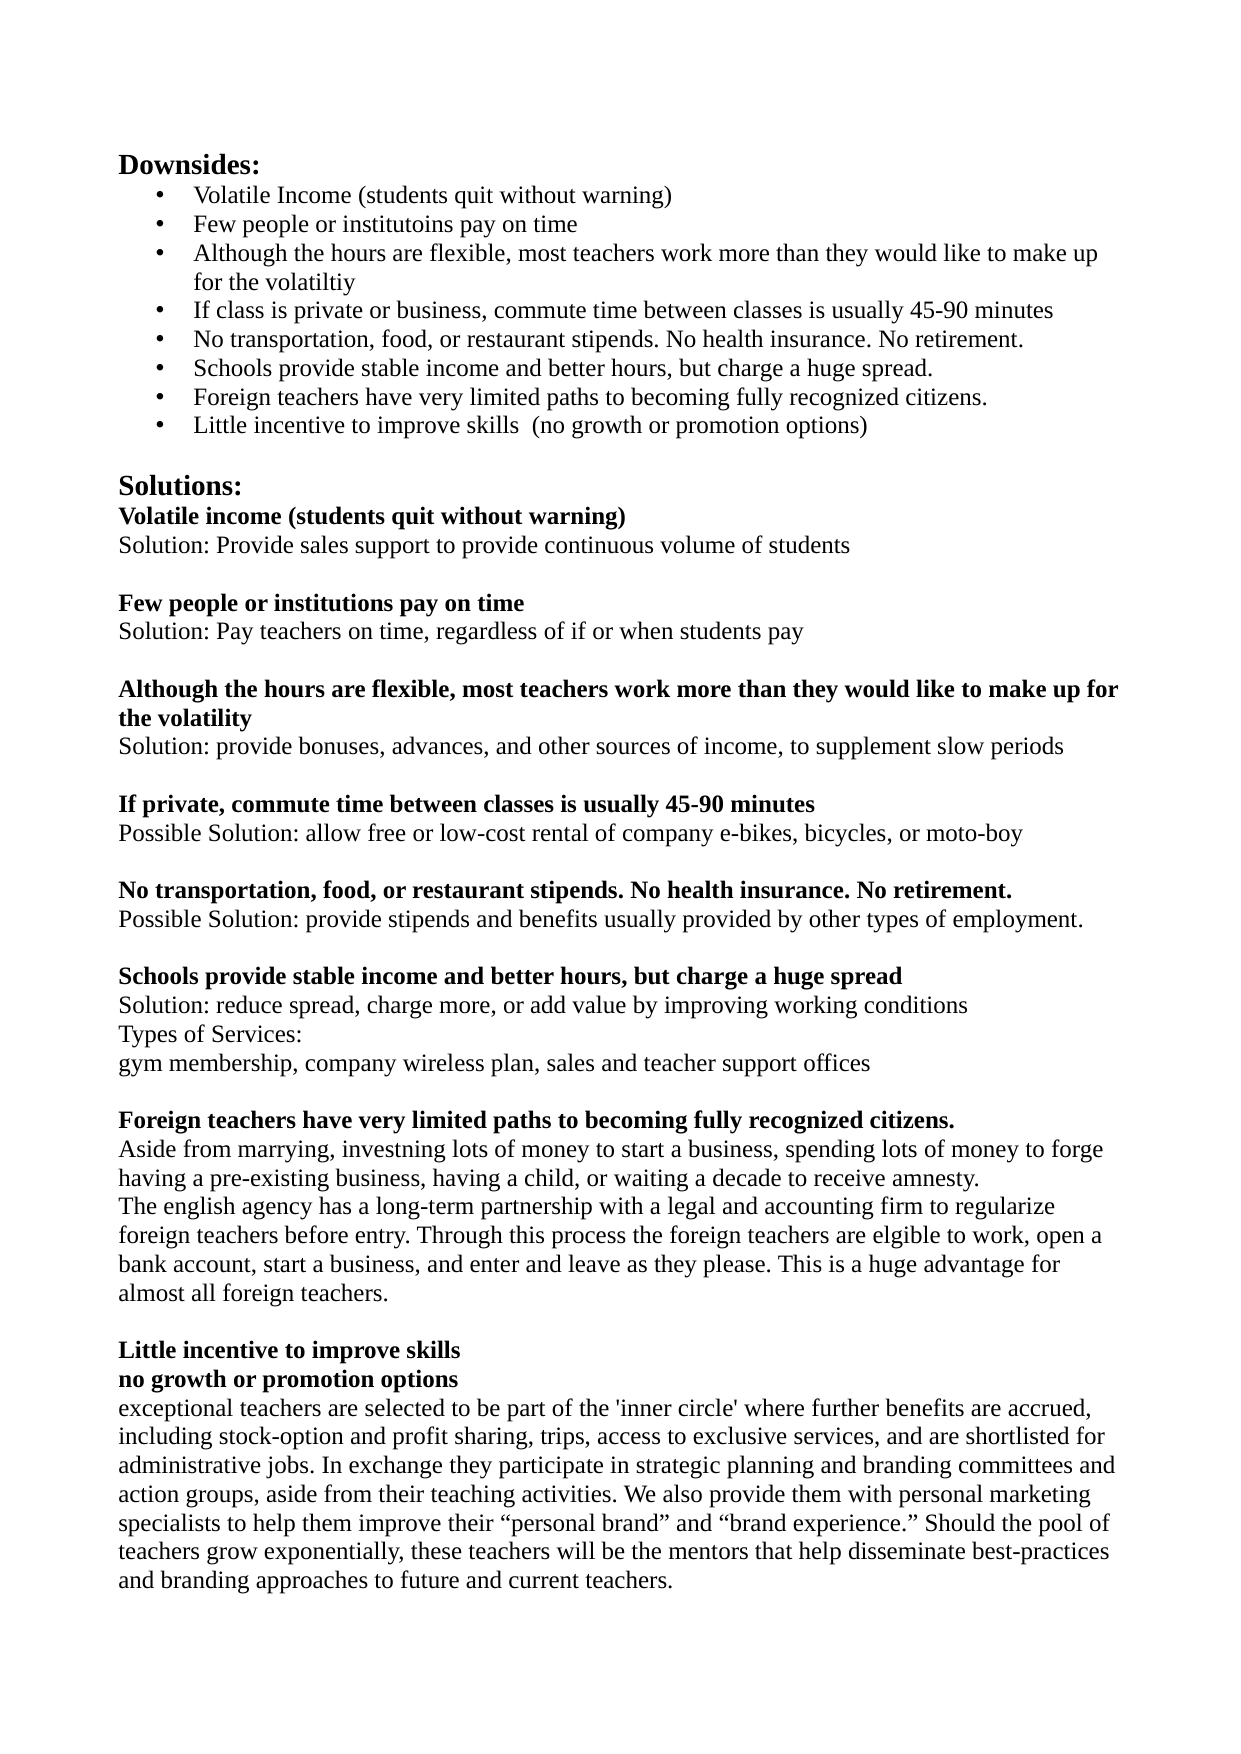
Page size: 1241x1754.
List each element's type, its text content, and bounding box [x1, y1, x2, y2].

list Foreign teachers have very limited paths to becoming fully recognized citizens. [156, 382, 1122, 410]
text gym membership, company wireless plan, sales and teacher support offices [118, 1048, 1122, 1076]
list Although the hours are flexible, most teachers work more than they would like to make up for the volatiltiy [156, 238, 1122, 295]
text Solution: provide bonuses, advances, and other sources of income, to supplement slow periods [118, 731, 1122, 760]
text Solution: Provide sales support to provide continuous volume of students [118, 530, 1122, 559]
text Possible Solution: provide stipends and benefits usually provided by other types of employment. [118, 904, 1122, 933]
list Volatile Income (students quit without warning) [156, 180, 1122, 209]
text The english agency has a long-term partnership with a legal and accounting firm to regularize foreign teachers before entry. Through this process the foreign teachers are elgible to work, open a bank account, start a business, and enter and leave as they please. This is a huge advantage for almost all foreign teachers. [118, 1191, 1122, 1306]
list Little incentive to improve skills (no growth or promotion options) [156, 410, 1122, 439]
text Downsides: [118, 147, 1122, 180]
text Types of Services: [118, 1019, 1122, 1048]
text If private, commute time between classes is usually 45-90 minutes [118, 789, 1122, 818]
text Volatile income (students quit without warning) [118, 501, 1122, 530]
text Foreign teachers have very limited paths to becoming fully recognized citizens. [118, 1105, 1122, 1134]
text Although the hours are flexible, most teachers work more than they would like to make up for the volatility [118, 674, 1122, 731]
text Solution: Pay teachers on time, regardless of if or when students pay [118, 616, 1122, 645]
list If class is private or business, commute time between classes is usually 45-90 minutes [156, 295, 1122, 324]
text Few people or institutions pay on time [118, 588, 1122, 616]
text Aside from marrying, investning lots of money to start a business, spending lots of money to forge having a pre-existing business, having a child, or waiting a decade to receive amnesty. [118, 1134, 1122, 1191]
text Little incentive to improve skills [118, 1335, 1122, 1364]
list Few people or institutoins pay on time [156, 209, 1122, 238]
list Schools provide stable income and better hours, but charge a huge spread. [156, 353, 1122, 382]
list No transportation, food, or restaurant stipends. No health insurance. No retirement. [156, 324, 1122, 353]
text Possible Solution: allow free or low-cost rental of company e-bikes, bicycles, or moto-boy [118, 818, 1122, 846]
text no growth or promotion options [118, 1364, 1122, 1393]
text Solutions: [118, 468, 1122, 501]
text exceptional teachers are selected to be part of the 'inner circle' where further benefits are accrued, including stock-option and profit sharing, trips, access to exclusive services, and are shortlisted for administrative jobs. In exchange they participate in strategic planning and branding committees and action groups, aside from their teaching activities. We also provide them with personal marketing specialists to help them improve their “personal brand” and “brand experience.” Should the pool of teachers grow exponentially, these teachers will be the mentors that help disseminate best-practices and branding approaches to future and current teachers. [118, 1393, 1122, 1594]
text Schools provide stable income and better hours, but charge a huge spread [118, 961, 1122, 990]
text No transportation, food, or restaurant stipends. No health insurance. No retirement. [118, 875, 1122, 904]
text Solution: reduce spread, charge more, or add value by improving working conditions [118, 990, 1122, 1019]
